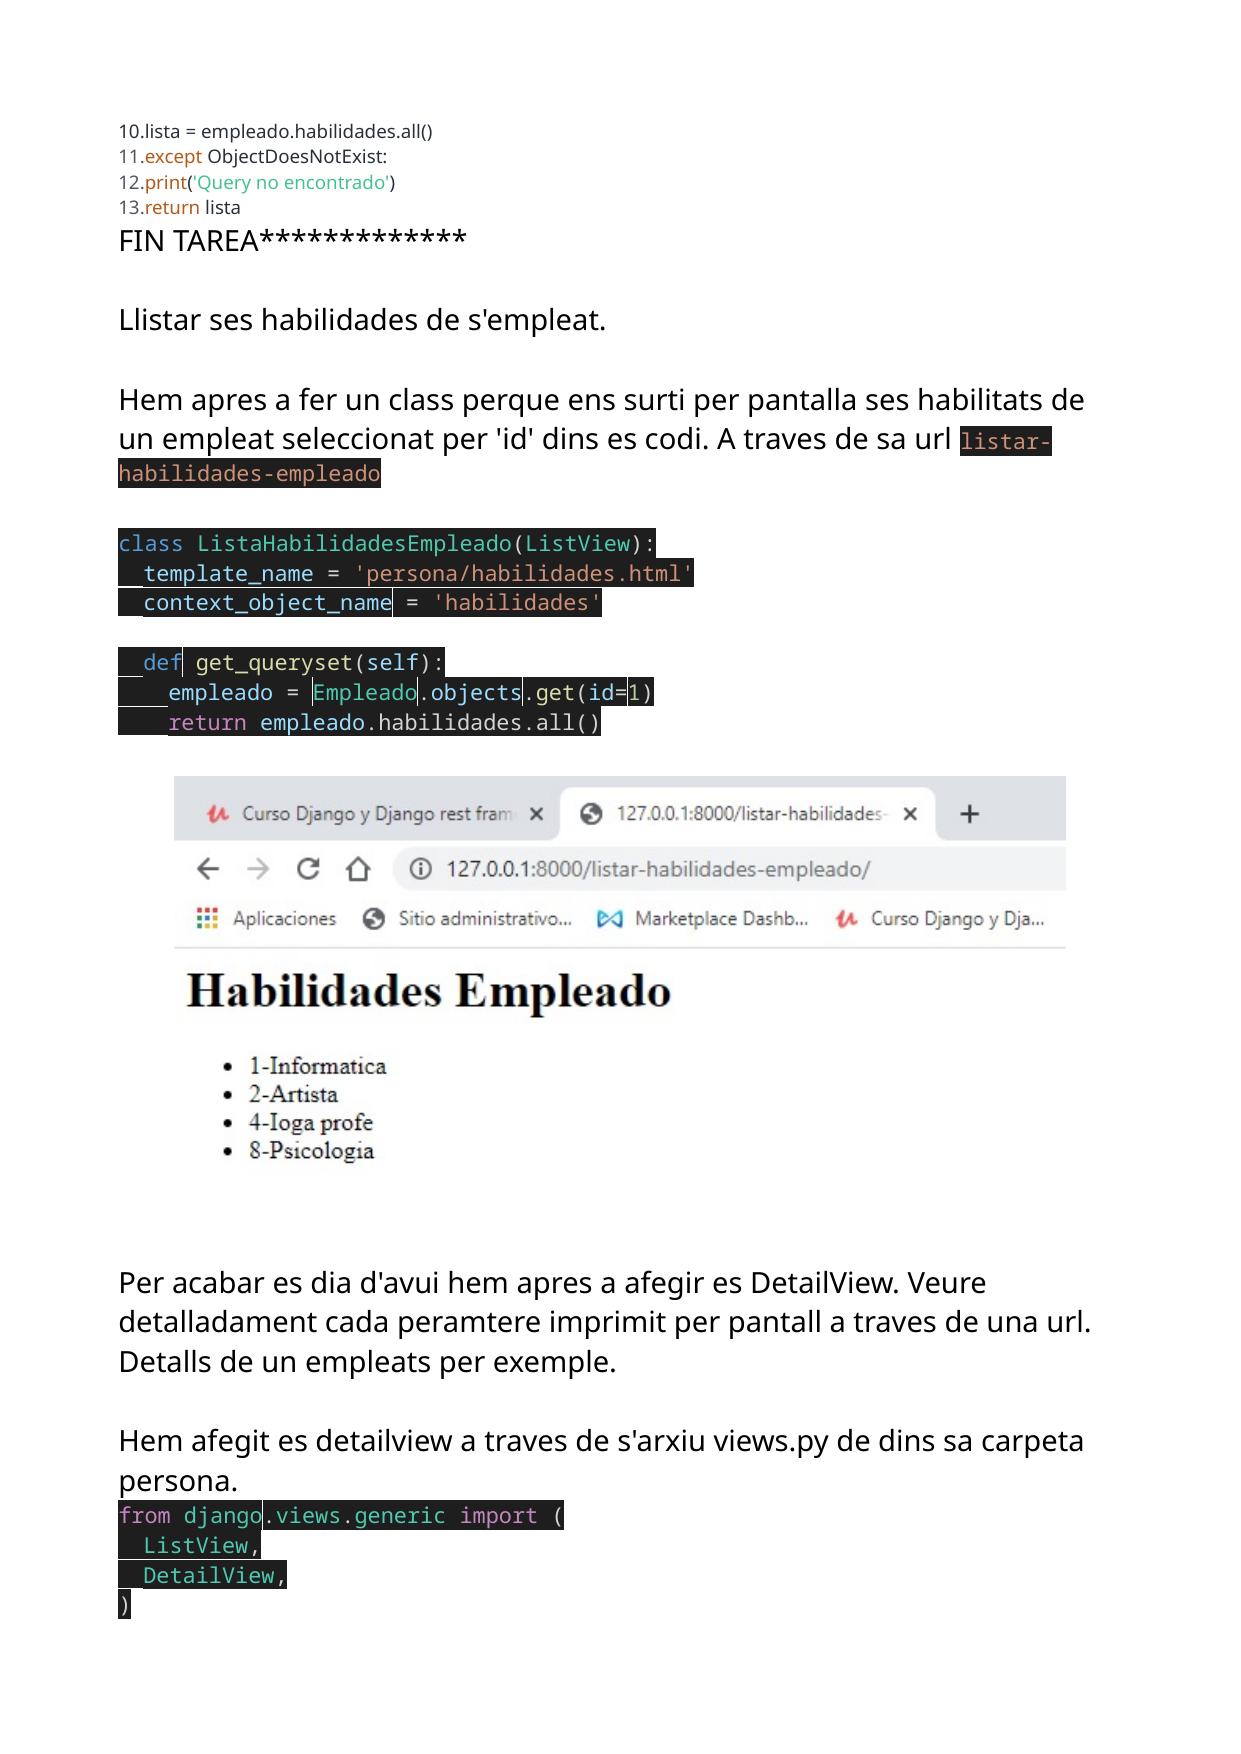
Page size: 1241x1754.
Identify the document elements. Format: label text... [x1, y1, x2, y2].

text from django.views.generic import ( [118, 1500, 1122, 1530]
text DetailView, [118, 1559, 1122, 1589]
text ) [118, 1589, 1122, 1619]
list lista = empleado.habilidades.all() [118, 118, 1122, 144]
text class ListaHabilidadesEmpleado(ListView): [118, 528, 1122, 558]
list print('Query no encontrado') [118, 169, 1122, 195]
list except ObjectDoesNotExist: [118, 144, 1122, 169]
text empleado = Empleado.objects.get(id=1) [118, 677, 1122, 706]
text def get_queryset(self): [118, 647, 1122, 677]
text Llistar ses habilidades de s'empleat. [118, 299, 1122, 339]
picture [174, 776, 1067, 1262]
list return lista [118, 195, 1122, 220]
text template_name = 'persona/habilidades.html' [118, 558, 1122, 587]
text ListView, [118, 1530, 1122, 1559]
text return empleado.habilidades.all() [118, 706, 1122, 736]
text Per acabar es dia d'avui hem apres a afegir es DetailView. Veure detalladament cada peramtere imprimit per pantall a traves de una url. Detalls de un empleats per exemple. [118, 776, 1122, 1381]
text Hem afegit es detailview a traves de s'arxiu views.py de dins sa carpeta persona. [118, 1421, 1122, 1500]
text FIN TAREA************* [118, 220, 1122, 260]
text Hem apres a fer un class perque ens surti per pantalla ses habilitats de un empleat seleccionat per 'id' dins es codi. A traves de sa url listar-habilidades-empleado [118, 379, 1122, 488]
text context_object_name = 'habilidades' [118, 587, 1122, 617]
